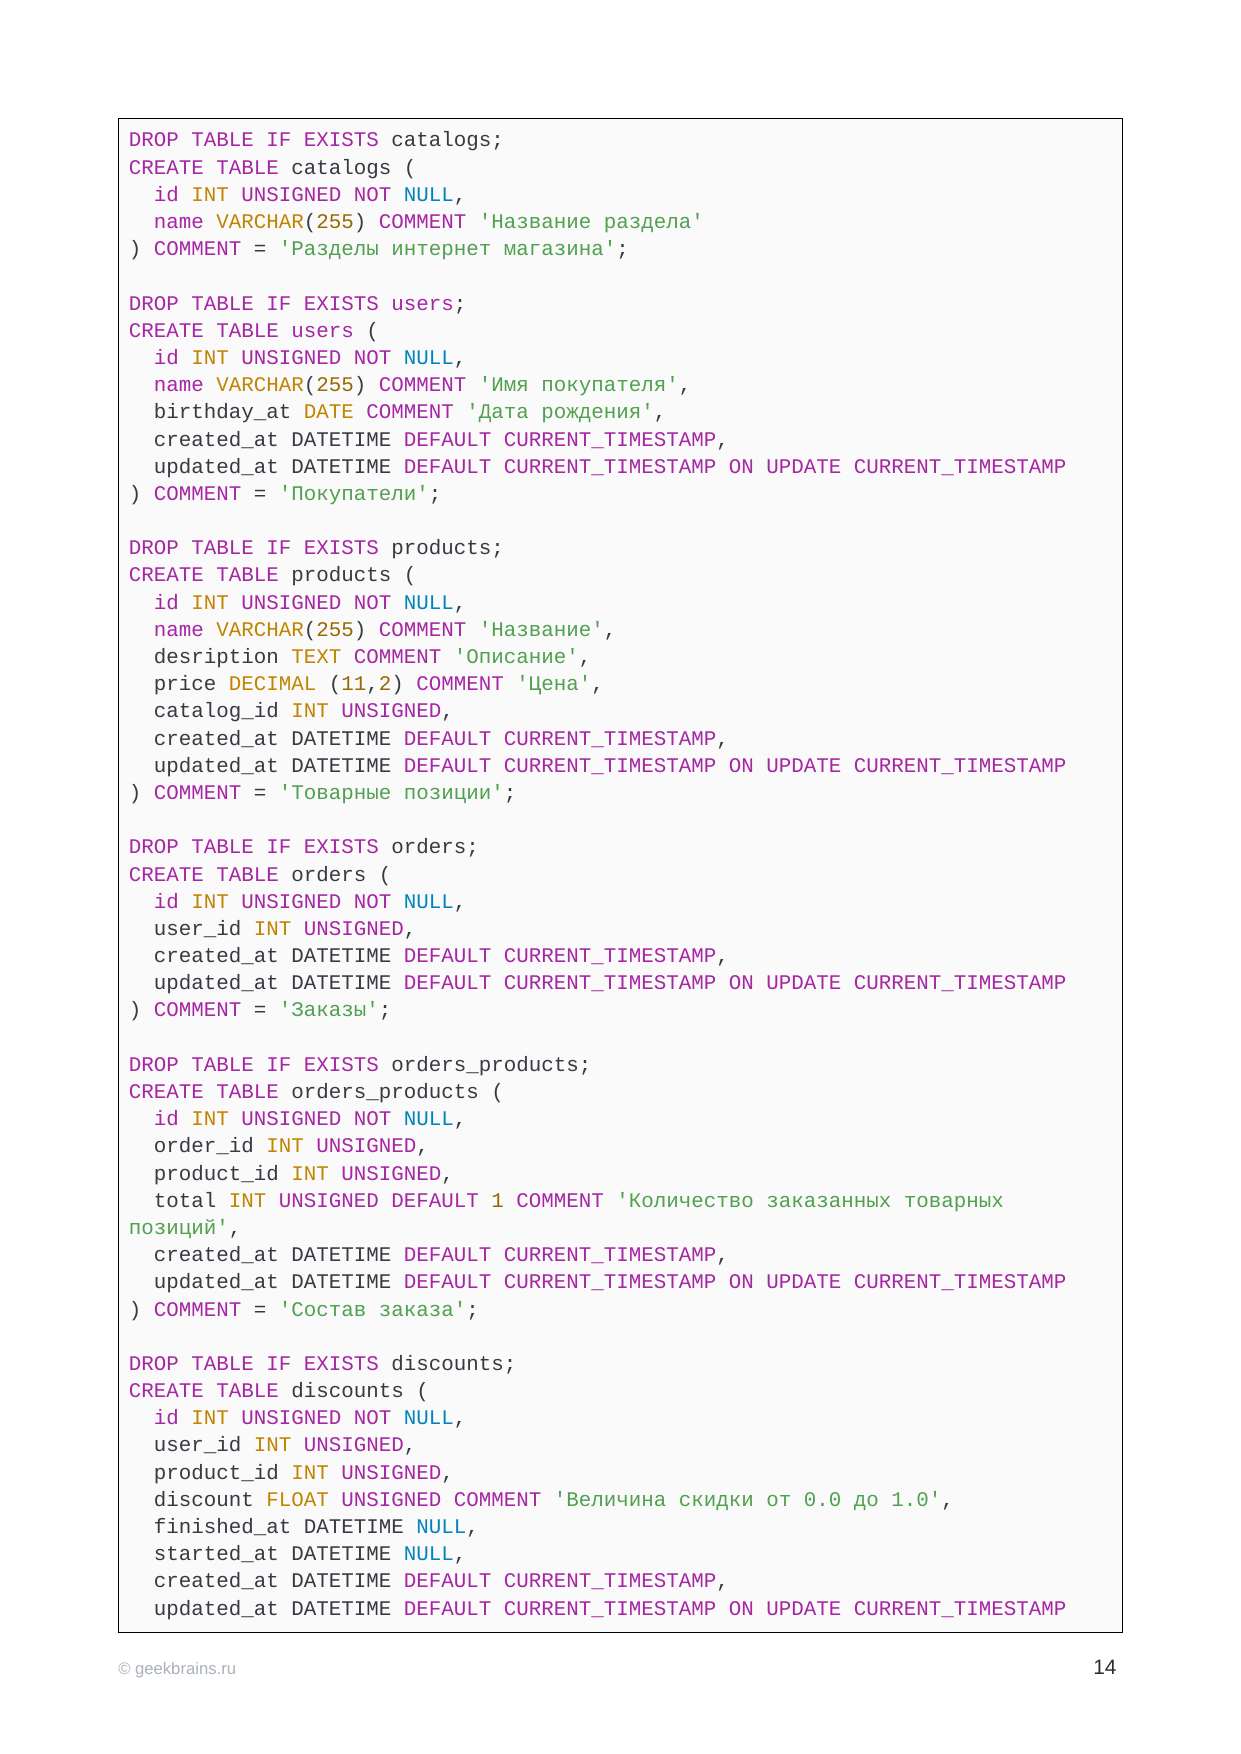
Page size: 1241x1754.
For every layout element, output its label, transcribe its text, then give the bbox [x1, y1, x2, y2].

table_header DROP TABLE IF EXISTS catalogs; CREATE TABLE catalogs ( id INT UNSIGNED NOT NULL, name VARCHAR(255) COMMENT 'Название раздела' ) COMMENT = 'Разделы интернет магазина'; DROP TABLE IF EXISTS users; CREATE TABLE users ( id INT UNSIGNED NOT NULL, name VARCHAR(255) COMMENT 'Имя покупателя', birthday_at DATE COMMENT 'Дата рождения', created_at DATETIME DEFAULT CURRENT_TIMESTAMP, updated_at DATETIME DEFAULT CURRENT_TIMESTAMP ON UPDATE CURRENT_TIMESTAMP ) COMMENT = 'Покупатели'; DROP TABLE IF EXISTS products; CREATE TABLE products ( id INT UNSIGNED NOT NULL, name VARCHAR(255) COMMENT 'Название', desription TEXT COMMENT 'Описание', price DECIMAL (11,2) COMMENT 'Цена', catalog_id INT UNSIGNED, created_at DATETIME DEFAULT CURRENT_TIMESTAMP, updated_at DATETIME DEFAULT CURRENT_TIMESTAMP ON UPDATE CURRENT_TIMESTAMP ) COMMENT = 'Товарные позиции'; DROP TABLE IF EXISTS orders; CREATE TABLE orders ( id INT UNSIGNED NOT NULL, user_id INT UNSIGNED, created_at DATETIME DEFAULT CURRENT_TIMESTAMP, updated_at DATETIME DEFAULT CURRENT_TIMESTAMP ON UPDATE CURRENT_TIMESTAMP ) COMMENT = 'Заказы'; DROP TABLE IF EXISTS orders_products; CREATE TABLE orders_products ( id INT UNSIGNED NOT NULL, order_id INT UNSIGNED, product_id INT UNSIGNED, total INT UNSIGNED DEFAULT 1 COMMENT 'Количество заказанных товарных позиций', created_at DATETIME DEFAULT CURRENT_TIMESTAMP, updated_at DATETIME DEFAULT CURRENT_TIMESTAMP ON UPDATE CURRENT_TIMESTAMP ) COMMENT = 'Состав заказа'; DROP TABLE IF EXISTS discounts; CREATE TABLE discounts ( id INT UNSIGNED NOT NULL, user_id INT UNSIGNED, product_id INT UNSIGNED, discount FLOAT UNSIGNED COMMENT 'Величина скидки от 0.0 до 1.0', finished_at DATETIME NULL, started_at DATETIME NULL, created_at DATETIME DEFAULT CURRENT_TIMESTAMP, updated_at DATETIME DEFAULT CURRENT_TIMESTAMP ON UPDATE CURRENT_TIMESTAMP [119, 119, 1122, 1632]
